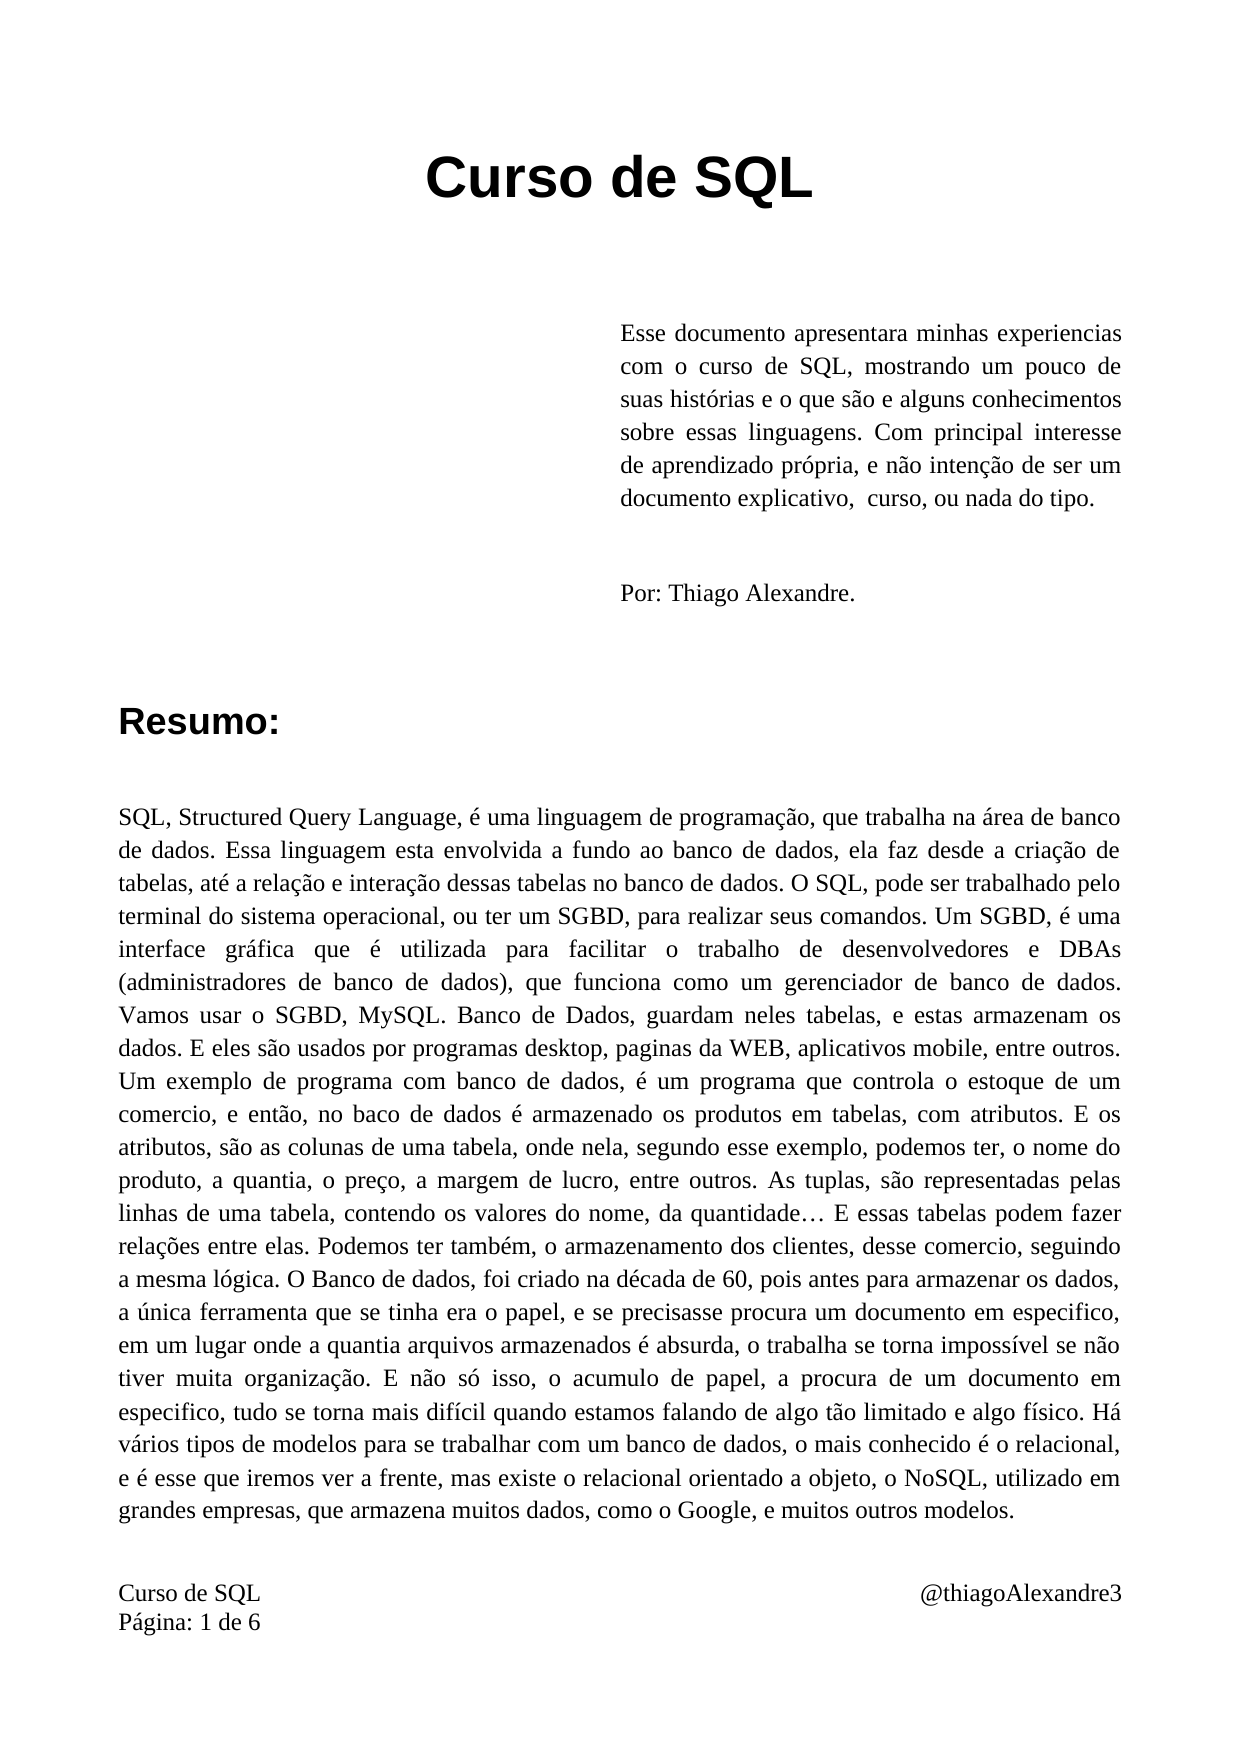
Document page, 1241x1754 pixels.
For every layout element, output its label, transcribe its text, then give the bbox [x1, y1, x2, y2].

text Esse documento apresentara minhas experiencias com o curso de SQL, mostrando um pouco de suas histórias e o que são e alguns conhecimentos sobre essas linguagens. Com principal interesse de aprendizado própria, e não intenção de ser um documento explicativo, curso, ou nada do tipo. [620, 318, 1122, 512]
text SQL, Structured Query Language, é uma linguagem de programação, que trabalha na área de banco de dados. Essa linguagem esta envolvida a fundo ao banco de dados, ela faz desde a criação de tabelas, até a relação e interação dessas tabelas no banco de dados. O SQL, pode ser trabalhado pelo terminal do sistema operacional, ou ter um SGBD, para realizar seus comandos. Um SGBD, é uma interface gráfica que é utilizada para facilitar o trabalho de desenvolvedores e DBAs (administradores de banco de dados), que funciona como um gerenciador de banco de dados. Vamos usar o SGBD, MySQL. Banco de Dados, guardam neles tabelas, e estas armazenam os dados. E eles são usados por programas desktop, paginas da WEB, aplicativos mobile, entre outros. Um exemplo de programa com banco de dados, é um programa que controla o estoque de um comercio, e então, no baco de dados é armazenado os produtos em tabelas, com atributos. E os atributos, são as colunas de uma tabela, onde nela, segundo esse exemplo, podemos ter, o nome do produto, a quantia, o preço, a margem de lucro, entre outros. As tuplas, são representadas pelas linhas de uma tabela, contendo os valores do nome, da quantidade… E essas tabelas podem fazer relações entre elas. Podemos ter também, o armazenamento dos clientes, desse comercio, seguindo a mesma lógica. O Banco de dados, foi criado na década de 60, pois antes para armazenar os dados, a única ferramenta que se tinha era o papel, e se precisasse procura um documento em especifico, em um lugar onde a quantia arquivos armazenados é absurda, o trabalha se torna impossível se não tiver muita organização. E não só isso, o acumulo de papel, a procura de um documento em especifico, tudo se torna mais difícil quando estamos falando de algo tão limitado e algo físico. Há vários tipos de modelos para se trabalhar com um banco de dados, o mais conhecido é o relacional, e é esse que iremos ver a frente, mas existe o relacional orientado a objeto, o NoSQL, utilizado em grandes empresas, que armazena muitos dados, como o Google, e muitos outros modelos. [118, 802, 1122, 1524]
text Por: Thiago Alexandre. [620, 578, 1122, 607]
subtitle Resumo: [118, 698, 1122, 742]
title Curso de SQL [118, 143, 1122, 210]
